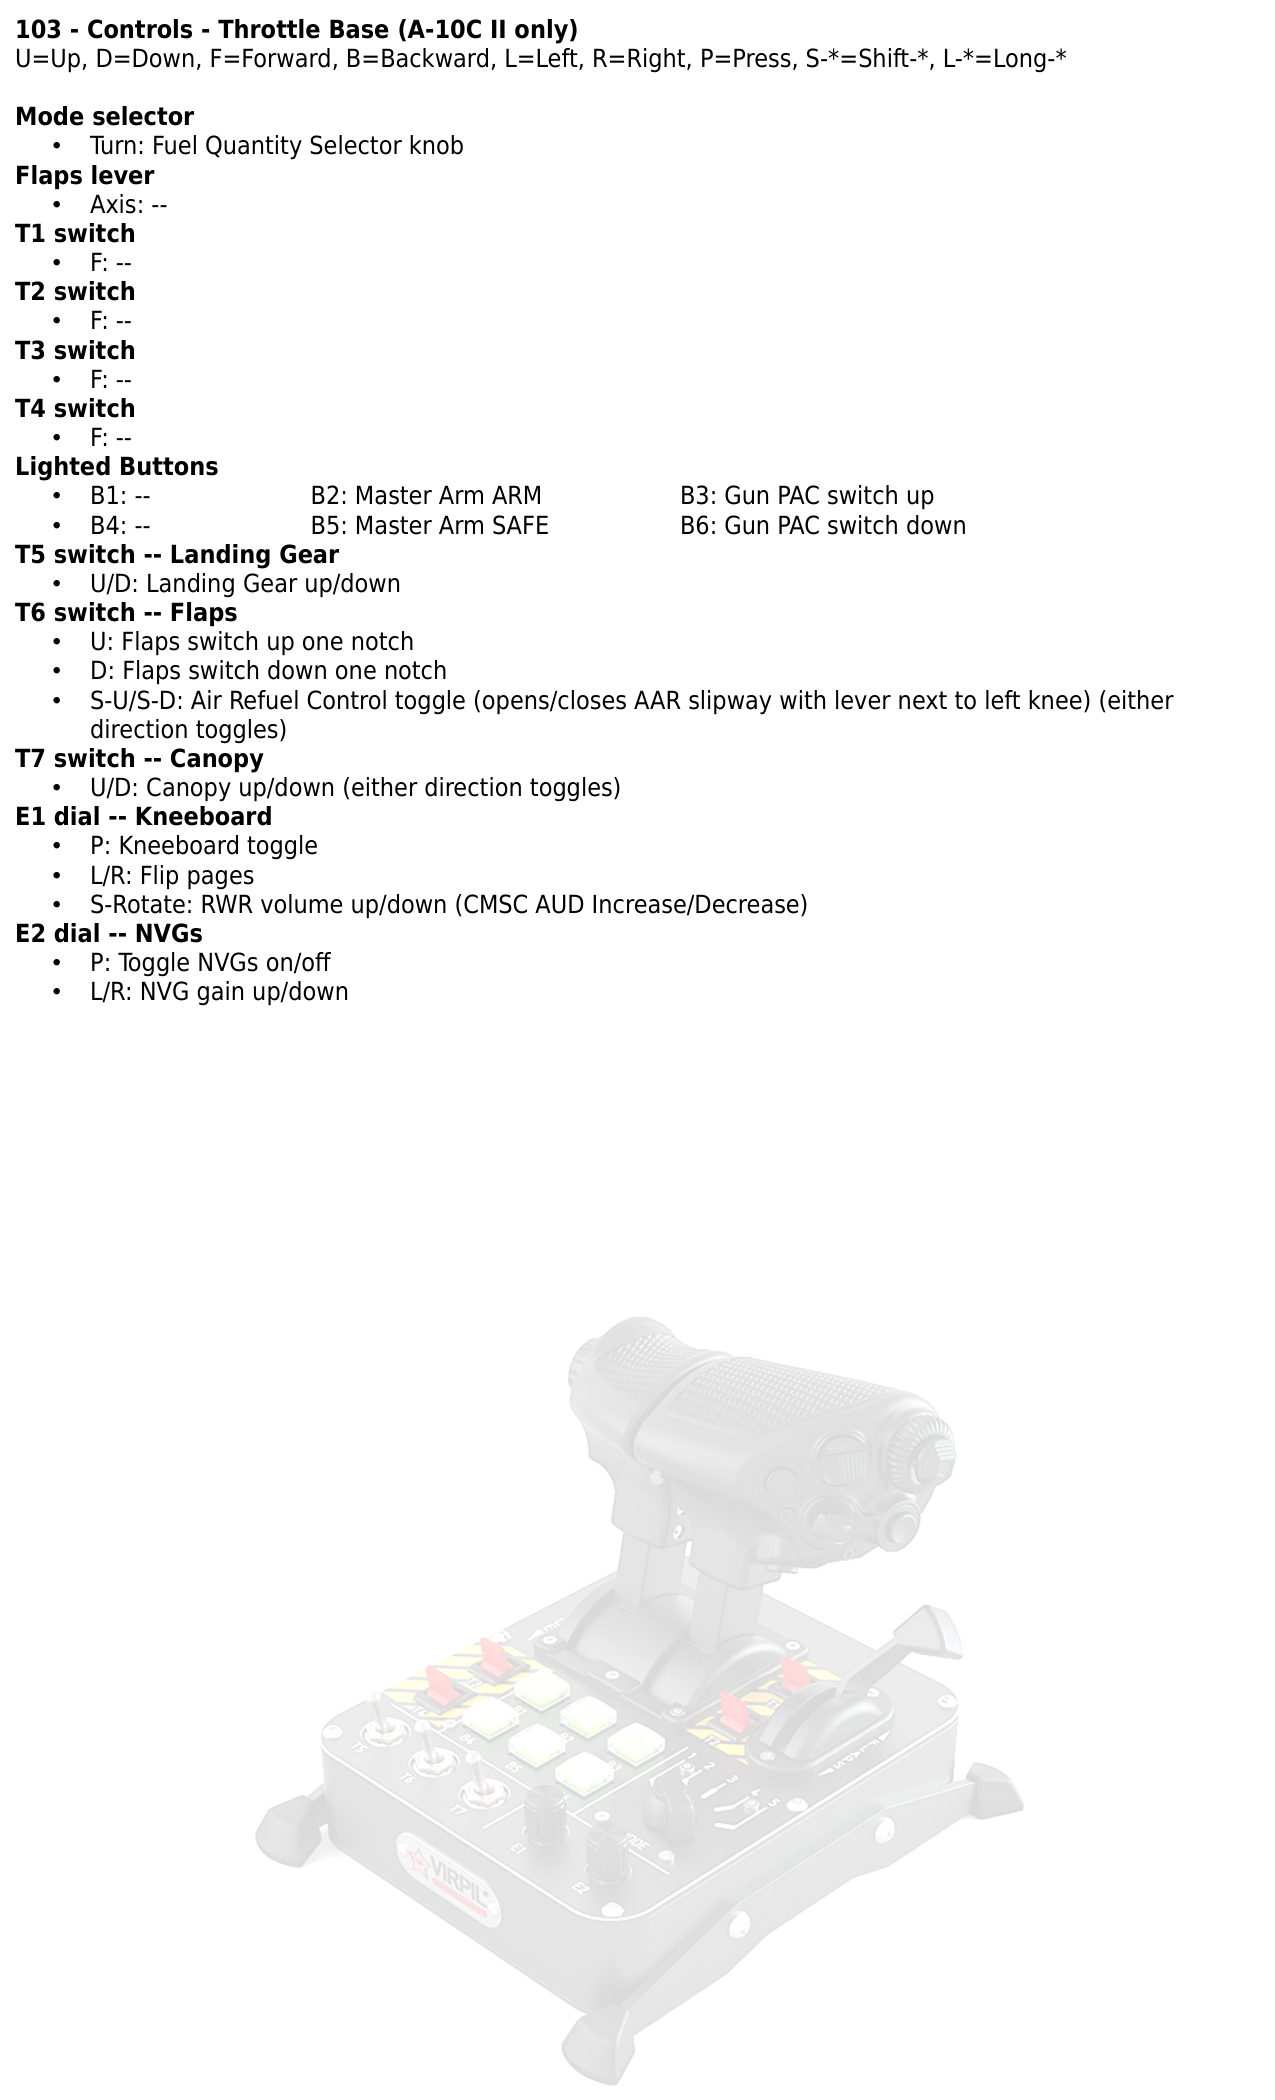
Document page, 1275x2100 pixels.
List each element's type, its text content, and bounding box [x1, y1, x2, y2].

list L/R: Flip pages [52, 861, 1260, 890]
list Axis: -- [52, 190, 1260, 219]
list P: Toggle NVGs on/off [52, 948, 1260, 977]
list Turn: Fuel Quantity Selector knob [52, 132, 1260, 161]
text E2 dial -- NVGs [15, 919, 1260, 948]
list D: Flaps switch down one notch [52, 657, 1260, 686]
list F: -- [52, 423, 1260, 452]
list L/R: NVG gain up/down [52, 977, 1260, 1007]
text U=Up, D=Down, F=Forward, B=Backward, L=Left, R=Right, P=Press, S-*=Shift-*, L-*=Long-* [15, 44, 1260, 73]
text T5 switch -- Landing Gear [15, 540, 1260, 569]
list P: Kneeboard toggle [52, 832, 1260, 861]
text T2 switch [15, 277, 1260, 307]
list U/D: Canopy up/down (either direction toggles) [52, 773, 1260, 802]
text 103 - Controls - Throttle Base (A-10C II only) [15, 15, 1260, 44]
text E1 dial -- Kneeboard [15, 802, 1260, 832]
list S-U/S-D: Air Refuel Control toggle (opens/closes AAR slipway with lever next to left knee) (either direction toggles) [52, 686, 1260, 744]
list F: -- [52, 248, 1260, 277]
list U/D: Landing Gear up/down [52, 569, 1260, 598]
list B1: -- B2: Master Arm ARM B3: Gun PAC switch up [52, 482, 1260, 511]
text T3 switch [15, 336, 1260, 365]
text T7 switch -- Canopy [15, 744, 1260, 773]
text Flaps lever [15, 161, 1260, 190]
text T6 switch -- Flaps [15, 598, 1260, 627]
text Mode selector [15, 102, 1260, 132]
list S-Rotate: RWR volume up/down (CMSC AUD Increase/Decrease) [52, 890, 1260, 919]
text T4 switch [15, 394, 1260, 423]
list F: -- [52, 365, 1260, 394]
list B4: -- B5: Master Arm SAFE B6: Gun PAC switch down [52, 511, 1260, 540]
text T1 switch [15, 219, 1260, 248]
list U: Flaps switch up one notch [52, 627, 1260, 657]
text Lighted Buttons [15, 452, 1260, 482]
list F: -- [52, 307, 1260, 336]
